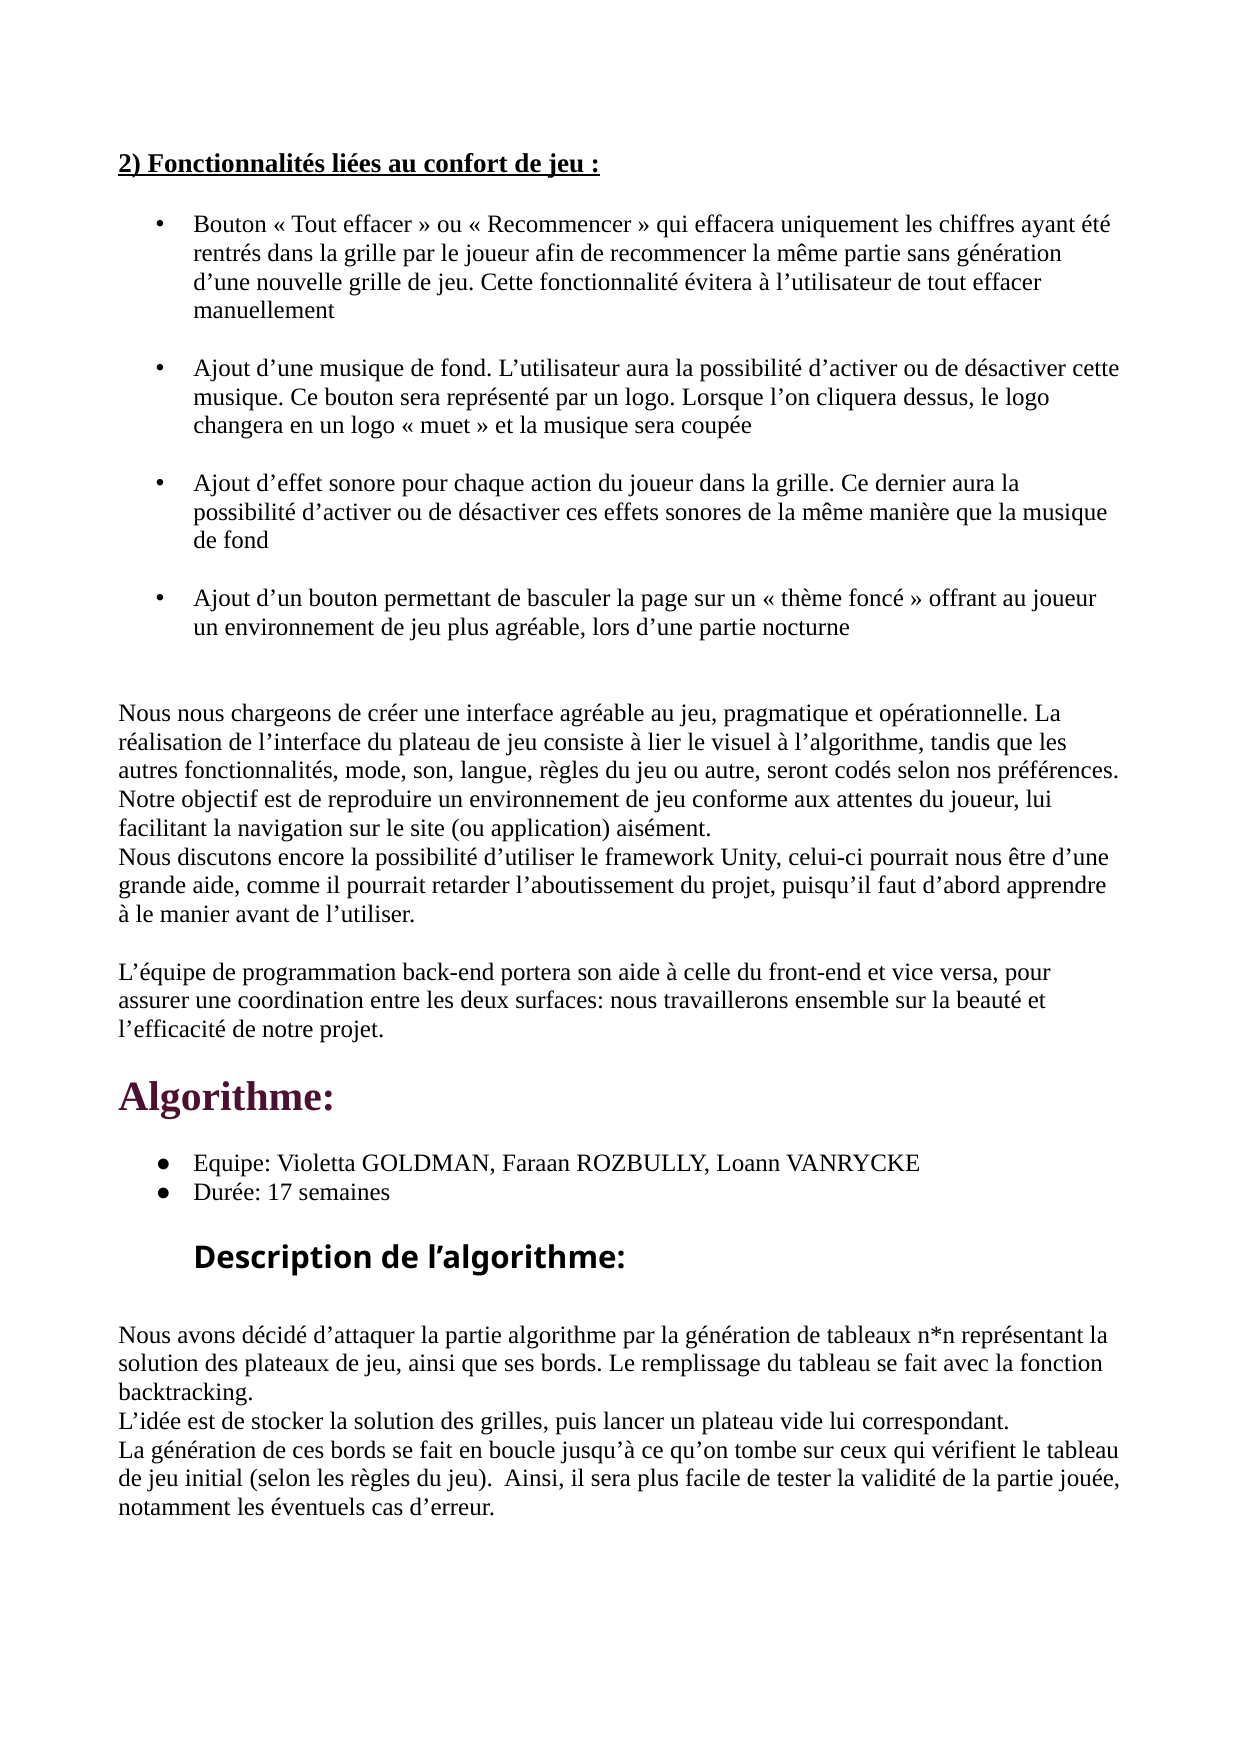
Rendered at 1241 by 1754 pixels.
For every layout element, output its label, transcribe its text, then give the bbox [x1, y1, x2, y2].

text 2) Fonctionnalités liées au confort de jeu : [118, 147, 1122, 178]
text La génération de ces bords se fait en boucle jusqu’à ce qu’on tombe sur ceux qui vérifient le tableau de jeu initial (selon les règles du jeu). Ainsi, il sera plus facile de tester la validité de la partie jouée, notamment les éventuels cas d’erreur. [118, 1435, 1122, 1521]
list Ajout d’une musique de fond. L’utilisateur aura la possibilité d’activer ou de désactiver cette musique. Ce bouton sera représenté par un logo. Lorsque l’on cliquera dessus, le logo changera en un logo « muet » et la musique sera coupée [156, 353, 1122, 439]
text Nous avons décidé d’attaquer la partie algorithme par la génération de tableaux n*n représentant la solution des plateaux de jeu, ainsi que ses bords. Le remplissage du tableau se fait avec la fonction backtracking. [118, 1320, 1122, 1406]
list Durée: 17 semaines [156, 1177, 1122, 1206]
list Equipe: Violetta GOLDMAN, Faraan ROZBULLY, Loann VANRYCKE [156, 1148, 1122, 1177]
list Bouton « Tout effacer » ou « Recommencer » qui effacera uniquement les chiffres ayant été rentrés dans la grille par le joueur afin de recommencer la même partie sans génération d’une nouvelle grille de jeu. Cette fonctionnalité évitera à l’utilisateur de tout effacer manuellement [156, 209, 1122, 324]
text Description de l’algorithme: [118, 1234, 1122, 1277]
text Nous nous chargeons de créer une interface agréable au jeu, pragmatique et opérationnelle. La réalisation de l’interface du plateau de jeu consiste à lier le visuel à l’algorithme, tandis que les autres fonctionnalités, mode, son, langue, règles du jeu ou autre, seront codés selon nos préférences. Notre objectif est de reproduire un environnement de jeu conforme aux attentes du joueur, lui facilitant la navigation sur le site (ou application) aisément. [118, 698, 1122, 842]
text L’équipe de programmation back-end portera son aide à celle du front-end et vice versa, pour assurer une coordination entre les deux surfaces: nous travaillerons ensemble sur la beauté et l’efficacité de notre projet. [118, 957, 1122, 1043]
text L’idée est de stocker la solution des grilles, puis lancer un plateau vide lui correspondant. [118, 1406, 1122, 1435]
list Ajout d’effet sonore pour chaque action du joueur dans la grille. Ce dernier aura la possibilité d’activer ou de désactiver ces effets sonores de la même manière que la musique de fond [156, 468, 1122, 554]
list Ajout d’un bouton permettant de basculer la page sur un « thème foncé » offrant au joueur un environnement de jeu plus agréable, lors d’une partie nocturne [156, 583, 1122, 640]
text Nous discutons encore la possibilité d’utiliser le framework Unity, celui-ci pourrait nous être d’une grande aide, comme il pourrait retarder l’aboutissement du projet, puisqu’il faut d’abord apprendre à le manier avant de l’utiliser. [118, 842, 1122, 928]
text Algorithme: [118, 1072, 1122, 1119]
